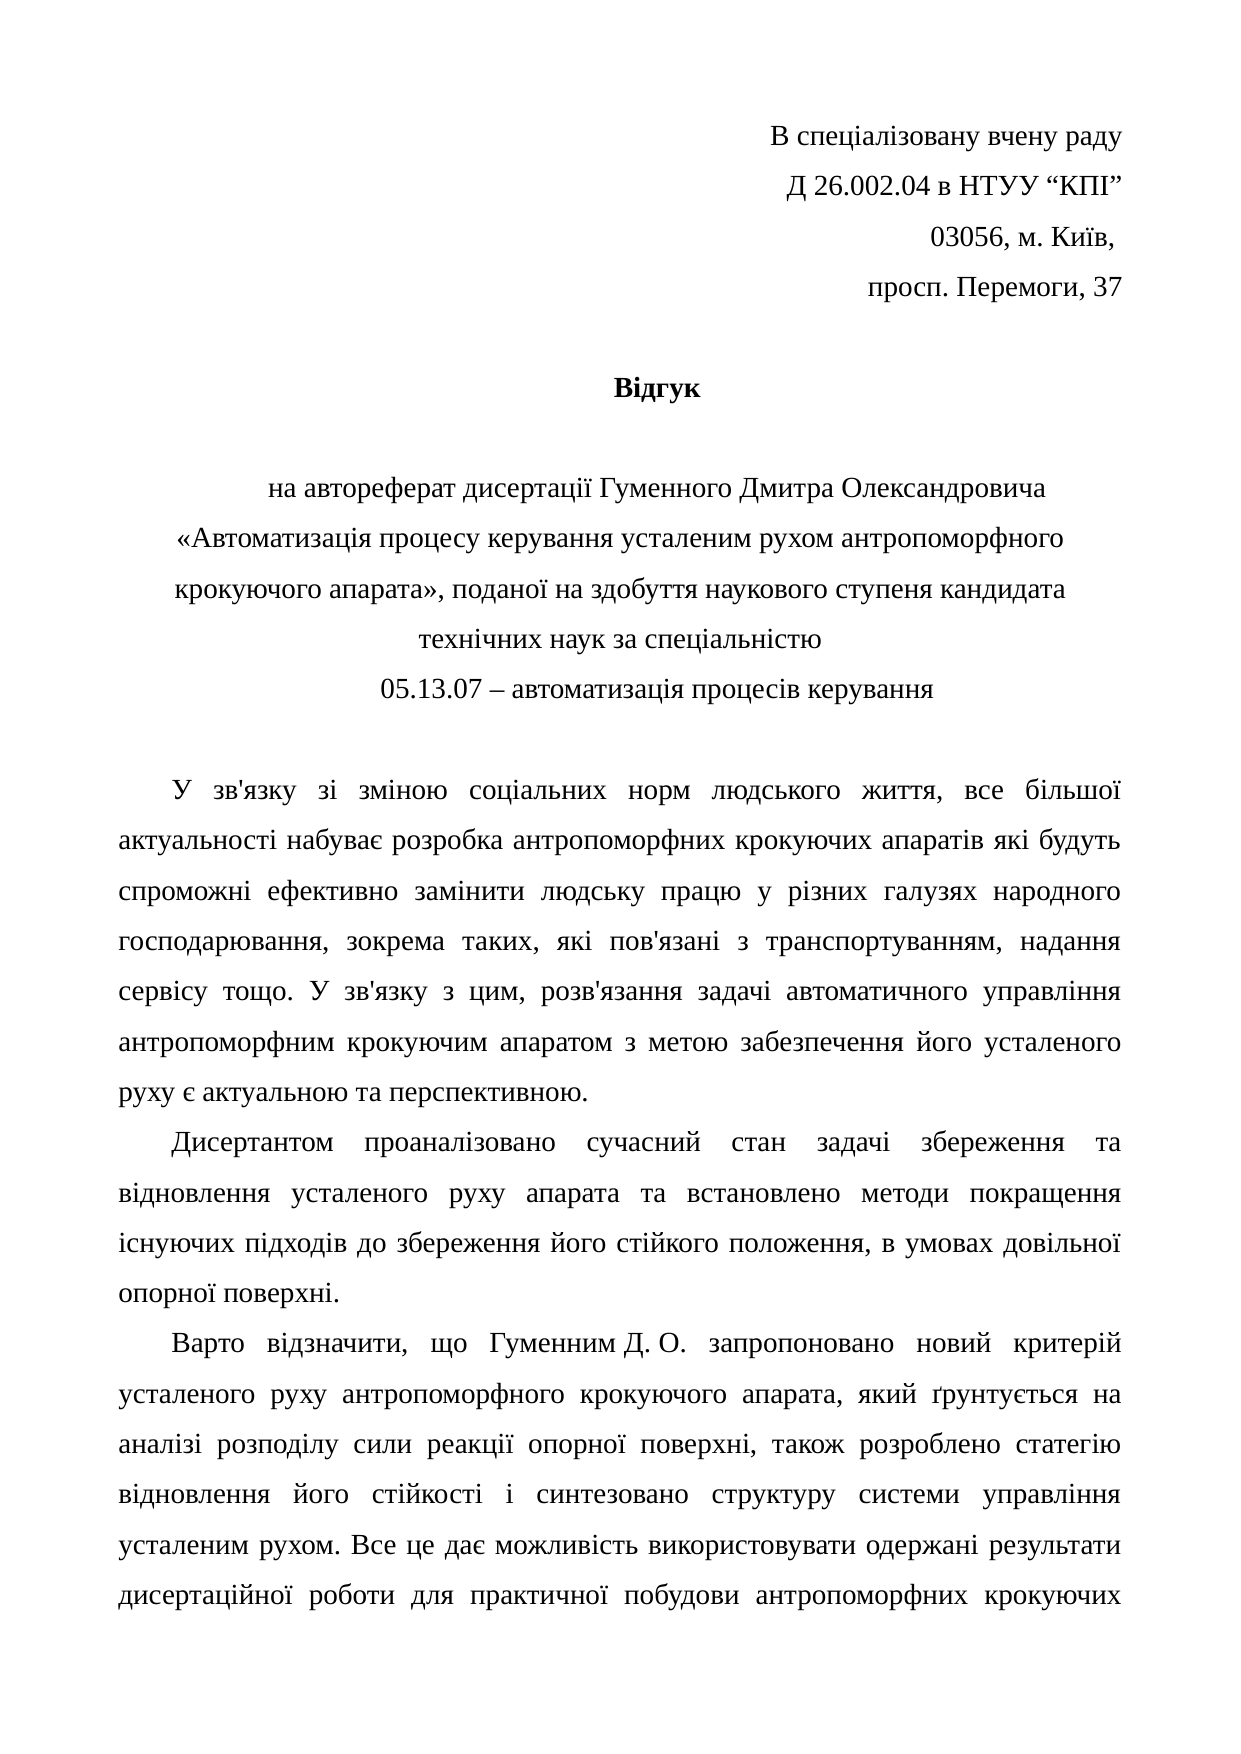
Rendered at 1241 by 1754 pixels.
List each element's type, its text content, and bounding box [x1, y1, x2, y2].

text Д 26.002.04 в НТУУ “КПІ” [118, 168, 1122, 202]
text Варто відзначити, що Гуменним Д. О. запропоновано новий критерій усталеного руху антропоморфного крокуючого апарата, який ґрунтується на аналізі розподілу сили реакції опорної поверхні, також розроблено статегію відновлення його стійкості і синтезовано структуру системи управління усталеним рухом. Все це дає можливість використовувати одержані результати дисертаційної роботи для практичної побудови антропоморфних крокуючих [118, 1326, 1122, 1611]
text 05.13.07 – автоматизація процесів керування [118, 672, 1122, 705]
text У зв'язку зі зміною соціальних норм людського життя, все більшої актуальності набуває розробка антропоморфних крокуючих апаратів які будуть спроможні ефективно замінити людську працю у різних галузях народного господарювання, зокрема таких, які пов'язані з транспортуванням, надання сервісу тощо. У зв'язку з цим, розв'язання задачі автоматичного управління антропоморфним крокуючим апаратом з метою забезпечення його усталеного руху є актуальною та перспективною. [118, 772, 1122, 1108]
text 03056, м. Київ, [118, 219, 1122, 252]
text просп. Перемоги, 37 [118, 269, 1122, 303]
text В спеціалізовану вчену раду [118, 118, 1122, 152]
text Дисертантом проаналізовано сучасний стан задачі збереження та відновлення усталеного руху апарата та встановлено методи покращення існуючих підходів до збереження його стійкого положення, в умовах довільної опорної поверхні. [118, 1124, 1122, 1309]
text Відгук [118, 370, 1122, 403]
text на автореферат дисертації Гуменного Дмитра Олександровича «Автоматизація процесу керування усталеним рухом антропоморфного крокуючого апарата», поданої на здобуття наукового ступеня кандидата технічних наук за спеціальністю [118, 470, 1122, 655]
